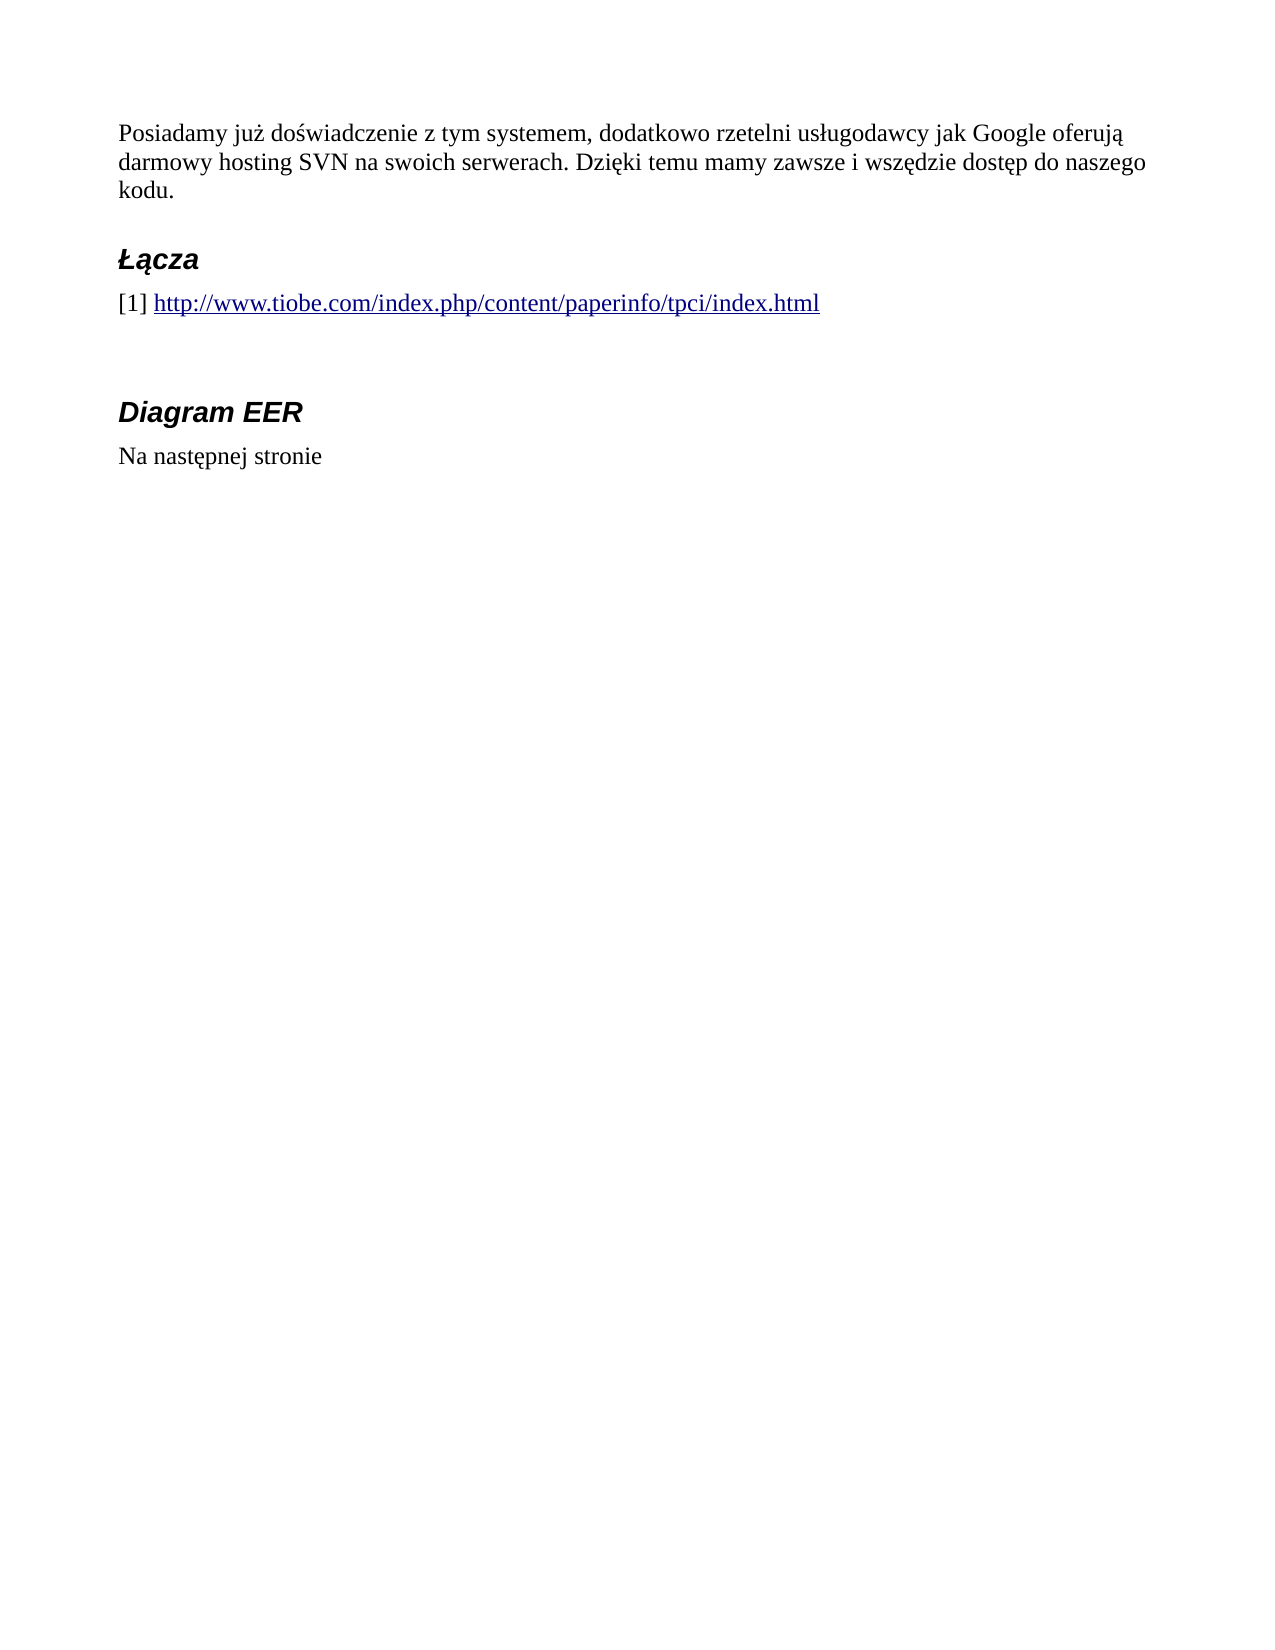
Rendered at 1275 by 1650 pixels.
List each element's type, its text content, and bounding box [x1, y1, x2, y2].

subtitle Łącza [118, 242, 1157, 275]
text Posiadamy już doświadczenie z tym systemem, dodatkowo rzetelni usługodawcy jak Google oferują darmowy hosting SVN na swoich serwerach. Dzięki temu mamy zawsze i wszędzie dostęp do naszego kodu. [118, 118, 1157, 204]
text Na następnej stronie [118, 441, 1157, 470]
text [1] http://www.tiobe.com/index.php/content/paperinfo/tpci/index.html [118, 288, 1157, 317]
subtitle Diagram EER [118, 395, 1157, 429]
